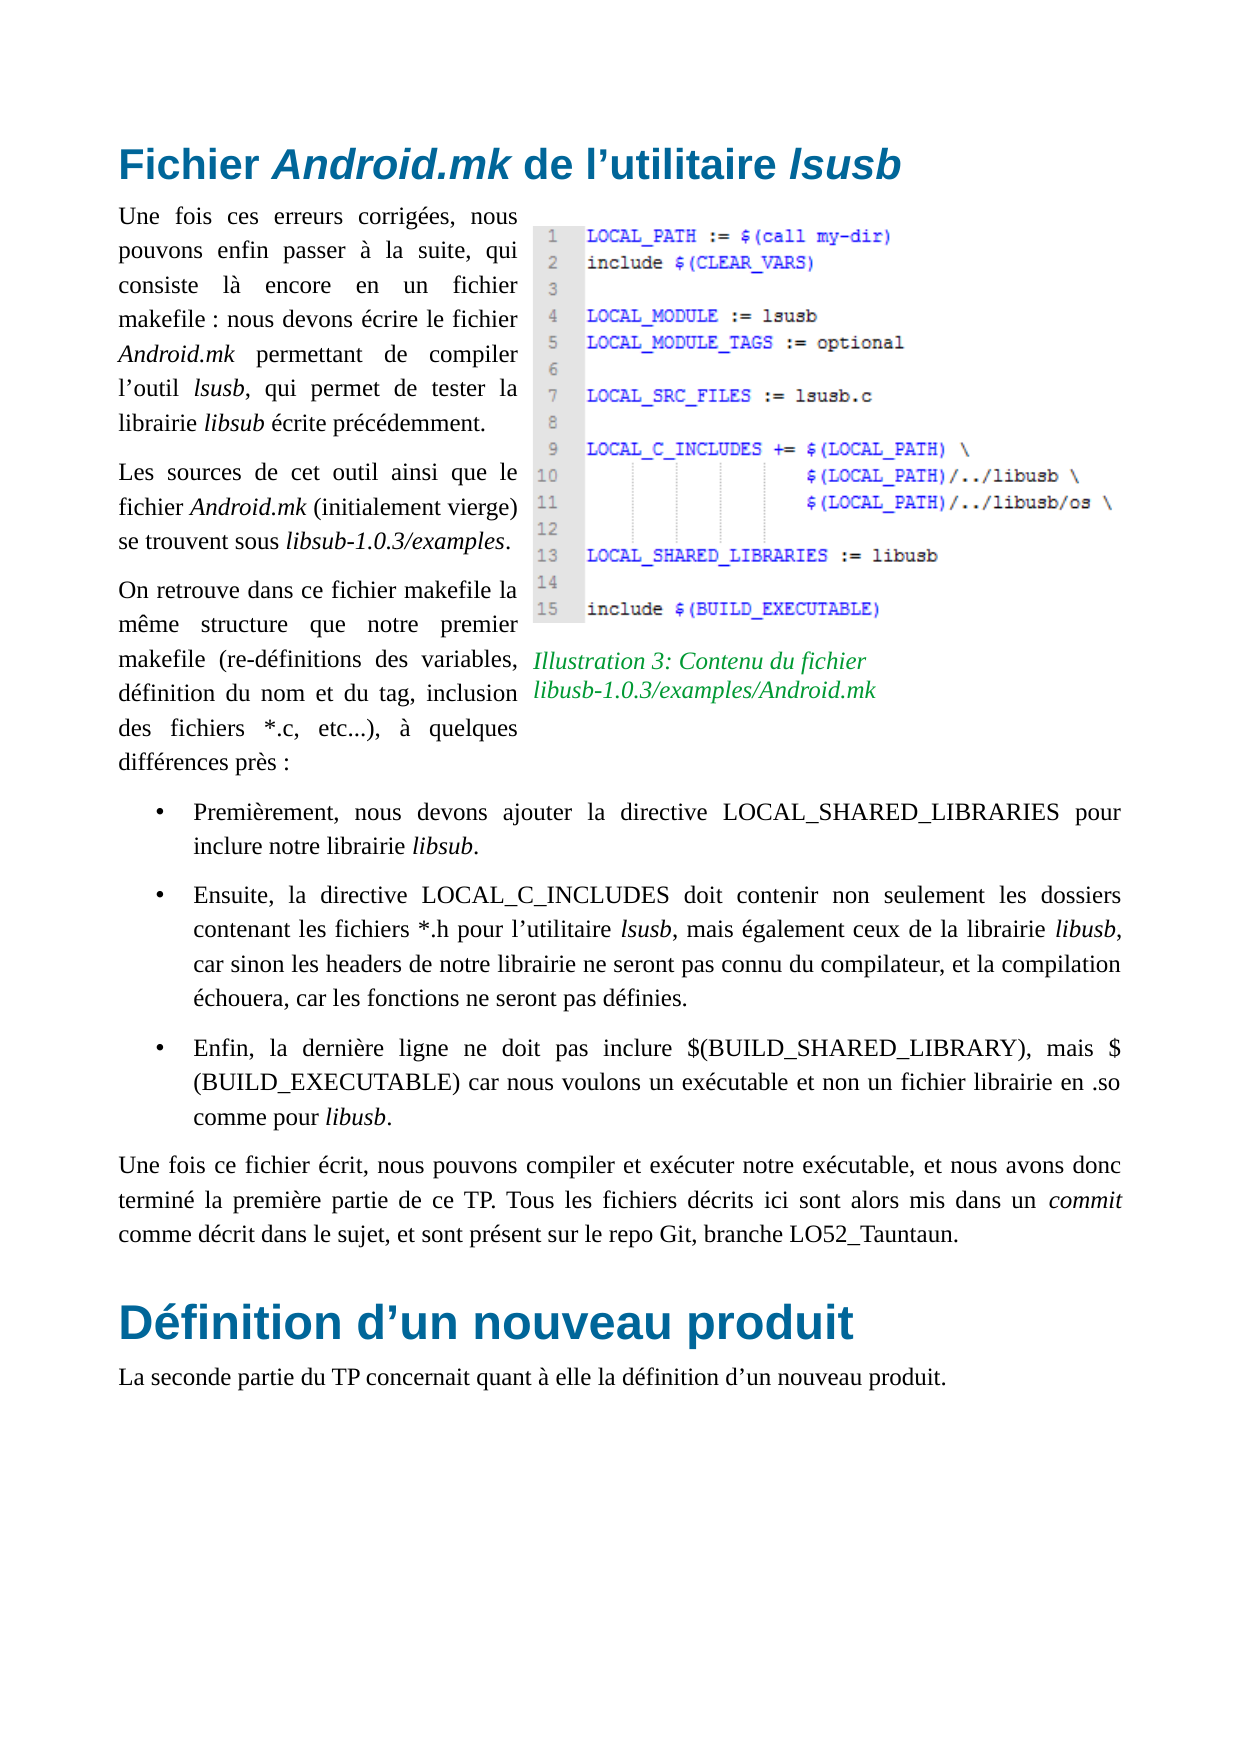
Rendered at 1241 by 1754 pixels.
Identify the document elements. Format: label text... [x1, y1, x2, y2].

list Premièrement, nous devons ajouter la directive LOCAL_SHARED_LIBRARIES pour inclure notre librairie libsub. [156, 797, 1122, 860]
list Enfin, la dernière ligne ne doit pas inclure $(BUILD_SHARED_LIBRARY), mais $(BUILD_EXECUTABLE) car nous voulons un exécutable et non un fichier librairie en .so comme pour libusb. [156, 1033, 1122, 1130]
picture [532, 226, 1123, 623]
text On retrouve dans ce fichier makefile la même structure que notre premier makefile (re-définitions des variables, définition du nom et du tag, inclusion des fichiers *.c, etc...), à quelques différences près : [118, 575, 1122, 776]
text Les sources de cet outil ainsi que le fichier Android.mk (initialement vierge) se trouvent sous libsub-1.0.3/examples. [118, 457, 532, 555]
list Ensuite, la directive LOCAL_C_INCLUDES doit contenir non seulement les dossiers contenant les fichiers *.h pour l’utilitaire lsusb, mais également ceux de la librairie libusb, car sinon les headers de notre librairie ne seront pas connu du compilateur, et la compilation échouera, car les fonctions ne seront pas définies. [156, 880, 1122, 1012]
subtitle Définition d’un nouveau produit [118, 1294, 1122, 1350]
text Une fois ce fichier écrit, nous pouvons compiler et exécuter notre exécutable, et nous avons donc terminé la première partie de ce TP. Tous les fichiers décrits ici sont alors mis dans un commit comme décrit dans le sujet, et sont présent sur le repo Git, branche LO52_Tauntaun. [118, 1151, 1122, 1248]
text La seconde partie du TP concernait quant à elle la définition d’un nouveau produit. [118, 1362, 1122, 1391]
text Illustration 3: Contenu du fichier libusb-1.0.3/examples/Android.mk [533, 623, 1122, 703]
text [533, 703, 1122, 717]
text Une fois ces erreurs corrigées, nous pouvons enfin passer à la suite, qui consiste là encore en un fichier makefile : nous devons écrire le fichier Android.mk permettant de compiler l’outil lsusb, qui permet de tester la librairie libsub écrite précédemment. [118, 201, 1122, 437]
subtitle Fichier Android.mk de l’utilitaire lsusb [118, 139, 1122, 189]
